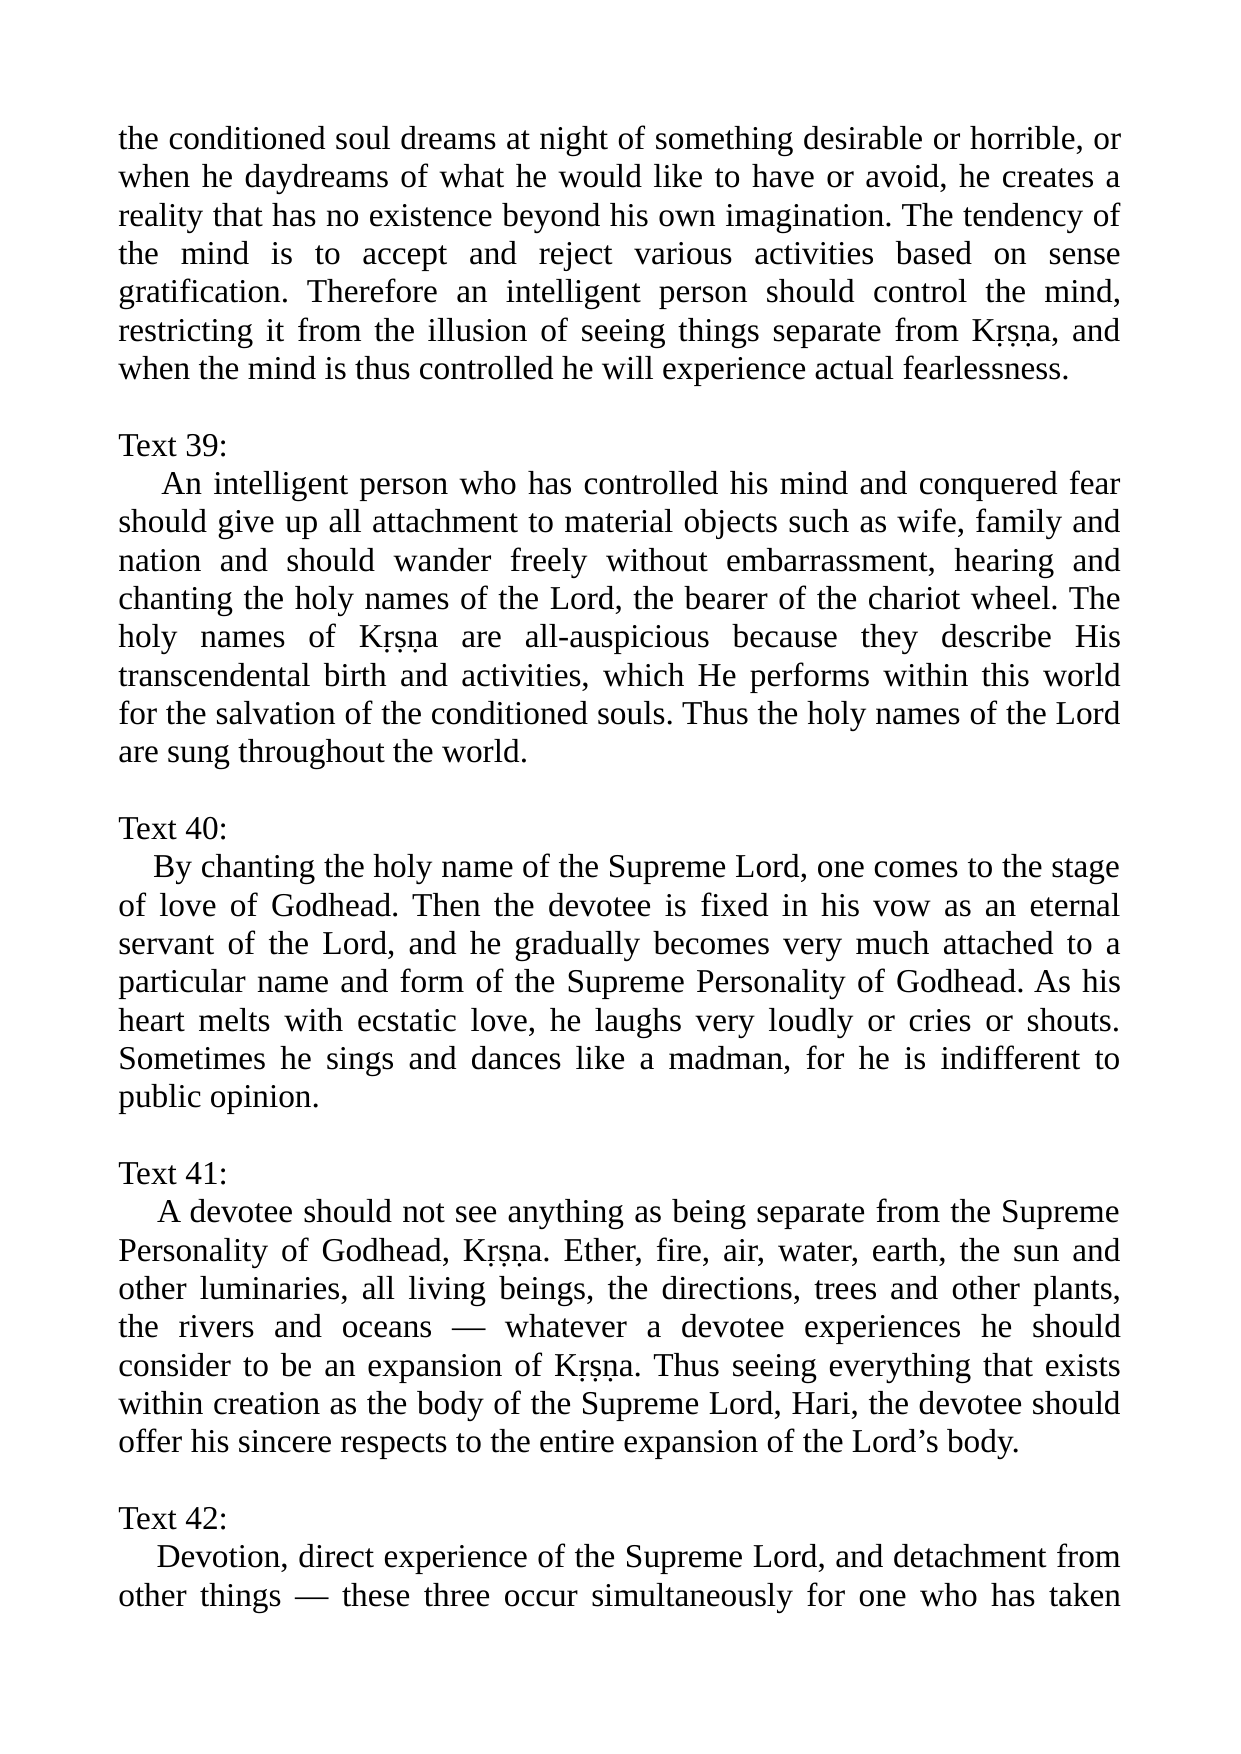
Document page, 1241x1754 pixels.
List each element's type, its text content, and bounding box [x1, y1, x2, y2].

text Text 41: [118, 1153, 1122, 1191]
text An intelligent person who has controlled his mind and conquered fear should give up all attachment to material objects such as wife, family and nation and should wander freely without embarrassment, hearing and chanting the holy names of the Lord, the bearer of the chariot wheel. The holy names of Kṛṣṇa are all-auspicious because they describe His transcendental birth and activities, which He performs within this world for the salvation of the conditioned souls. Thus the holy names of the Lord are sung throughout the world. [118, 463, 1122, 770]
text Devotion, direct experience of the Supreme Lord, and detachment from other things — these three occur simultaneously for one who has taken [118, 1536, 1122, 1613]
text the conditioned soul dreams at night of something desirable or horrible, or when he daydreams of what he would like to have or avoid, he creates a reality that has no existence beyond his own imagination. The tendency of the mind is to accept and reject various activities based on sense gratification. Therefore an intelligent person should control the mind, restricting it from the illusion of seeing things separate from Kṛṣṇa, and when the mind is thus controlled he will experience actual fearlessness. [118, 118, 1122, 386]
text By chanting the holy name of the Supreme Lord, one comes to the stage of love of Godhead. Then the devotee is fixed in his vow as an eternal servant of the Lord, and he gradually becomes very much attached to a particular name and form of the Supreme Personality of Godhead. As his heart melts with ecstatic love, he laughs very loudly or cries or shouts. Sometimes he sings and dances like a madman, for he is indifferent to public opinion. [118, 846, 1122, 1115]
text Text 40: [118, 808, 1122, 846]
text A devotee should not see anything as being separate from the Supreme Personality of Godhead, Kṛṣṇa. Ether, fire, air, water, earth, the sun and other luminaries, all living beings, the directions, trees and other plants, the rivers and oceans — whatever a devotee experiences he should consider to be an expansion of Kṛṣṇa. Thus seeing everything that exists within creation as the body of the Supreme Lord, Hari, the devotee should offer his sincere respects to the entire expansion of the Lord’s body. [118, 1191, 1122, 1460]
text Text 39: [118, 425, 1122, 463]
text Text 42: [118, 1498, 1122, 1536]
